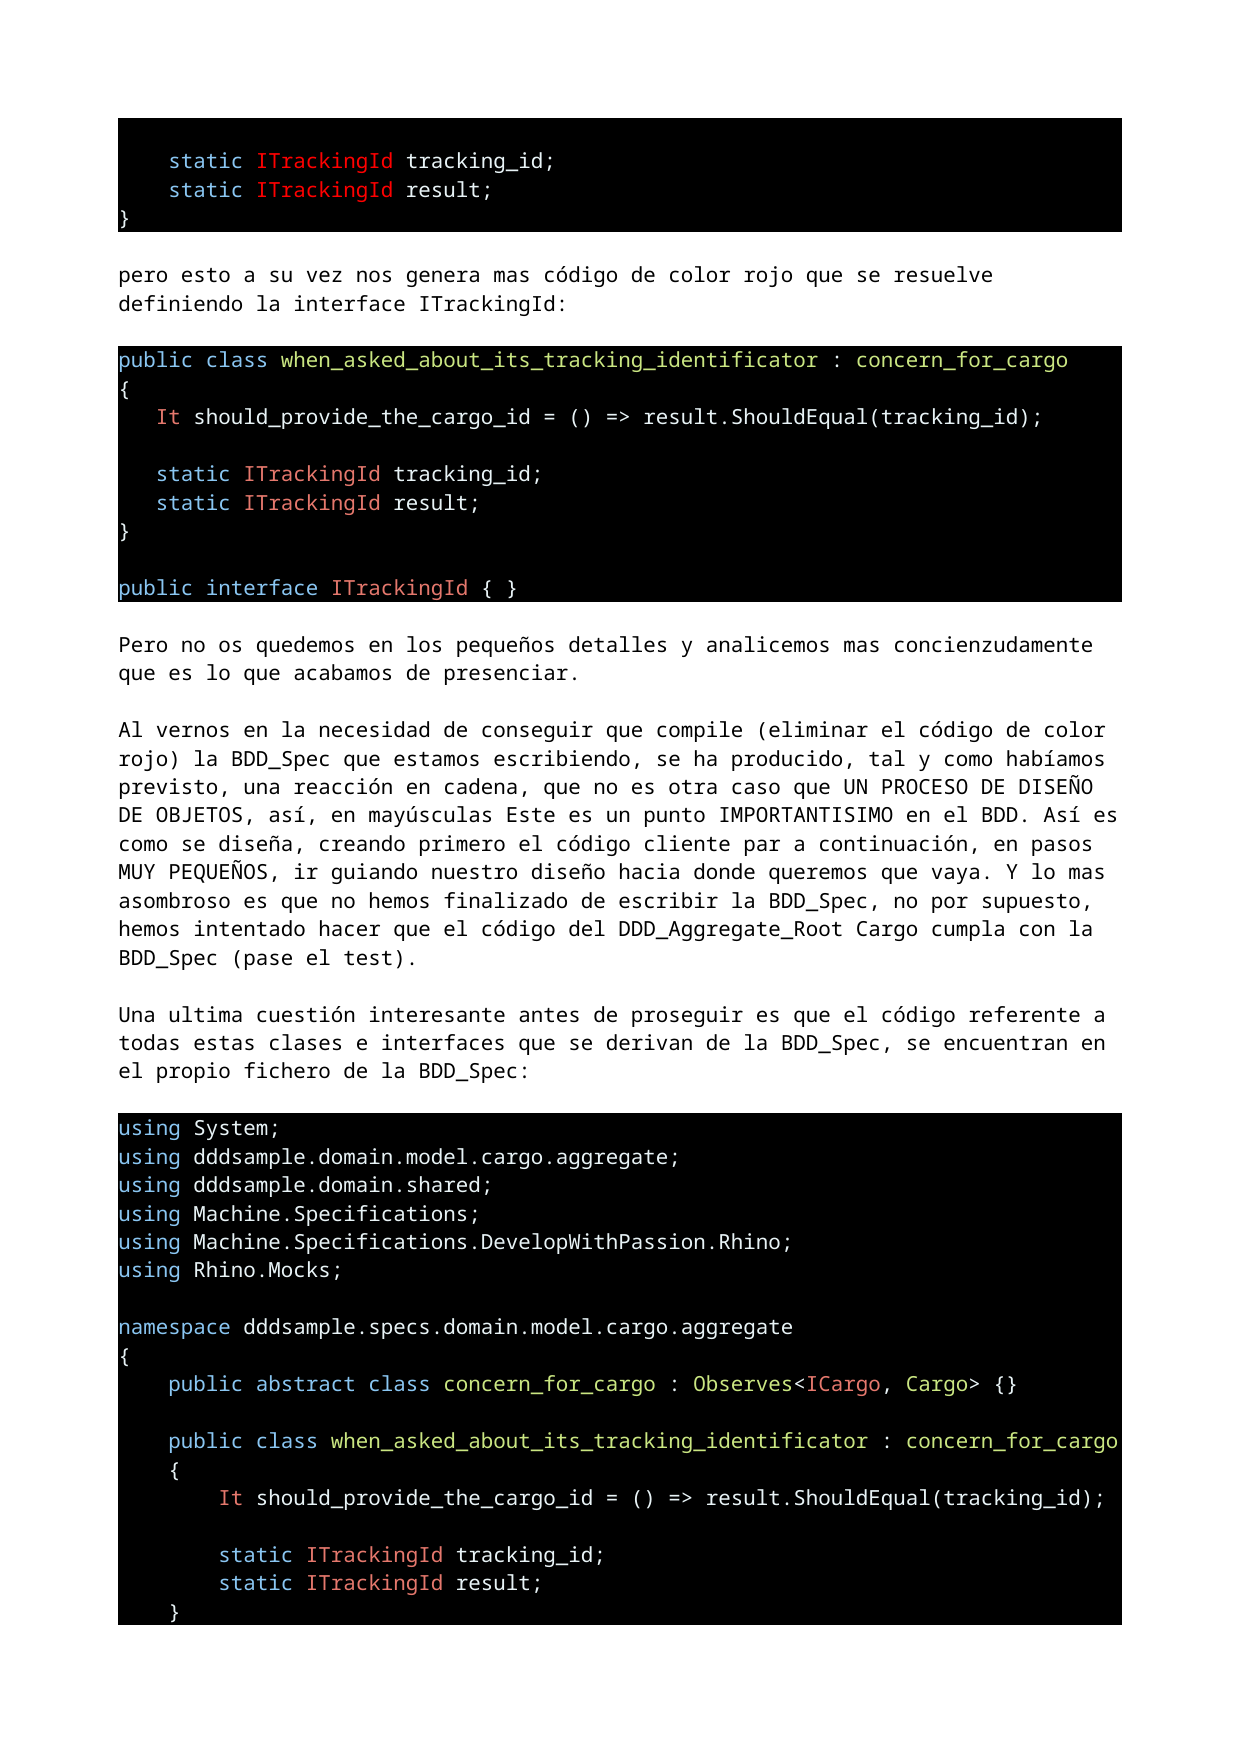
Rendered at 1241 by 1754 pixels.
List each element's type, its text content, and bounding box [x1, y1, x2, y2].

text } [118, 1597, 1122, 1625]
text using System; [118, 1113, 1122, 1142]
text public class when_asked_about_its_tracking_identificator : concern_for_cargo [118, 1426, 1122, 1455]
text using Machine.Specifications.DevelopWithPassion.Rhino; [118, 1227, 1122, 1256]
text Pero no os quedemos en los pequeños detalles y analicemos mas concienzudamente que es lo que acabamos de presenciar. [118, 630, 1122, 687]
text public abstract class concern_for_cargo : Observes<ICargo, Cargo> {} [118, 1369, 1122, 1398]
text { [118, 1341, 1122, 1369]
text } [118, 516, 1122, 545]
text Al vernos en la necesidad de conseguir que compile (eliminar el código de color rojo) la BDD_Spec que estamos escribiendo, se ha producido, tal y como habíamos previsto, una reacción en cadena, que no es otra caso que UN PROCESO DE DISEÑO DE OBJETOS, así, en mayúsculas Este es un punto IMPORTANTISIMO en el BDD. Así es como se diseña, creando primero el código cliente par a continuación, en pasos MUY PEQUEÑOS, ir guiando nuestro diseño hacia donde queremos que vaya. Y lo mas asombroso es que no hemos finalizado de escribir la BDD_Spec, no por supuesto, hemos intentado hacer que el código del DDD_Aggregate_Root Cargo cumpla con la BDD_Spec (pase el test). [118, 715, 1122, 971]
text pero esto a su vez nos genera mas código de color rojo que se resuelve definiendo la interface ITrackingId: [118, 260, 1122, 317]
text static ITrackingId tracking_id; [118, 147, 1122, 175]
text static ITrackingId tracking_id; [118, 459, 1122, 488]
text using dddsample.domain.shared; [118, 1170, 1122, 1199]
text { [118, 374, 1122, 402]
text It should_provide_the_cargo_id = () => result.ShouldEqual(tracking_id); [118, 1483, 1122, 1512]
text public interface ITrackingId { } [118, 573, 1122, 602]
text namespace dddsample.specs.domain.model.cargo.aggregate [118, 1312, 1122, 1341]
text It should_provide_the_cargo_id = () => result.ShouldEqual(tracking_id); [118, 402, 1122, 431]
text { [118, 1455, 1122, 1483]
text static ITrackingId result; [118, 488, 1122, 516]
text static ITrackingId tracking_id; [118, 1540, 1122, 1568]
text public class when_asked_about_its_tracking_identificator : concern_for_cargo [118, 346, 1122, 374]
text using Machine.Specifications; [118, 1199, 1122, 1227]
text using Rhino.Mocks; [118, 1256, 1122, 1284]
text static ITrackingId result; [118, 175, 1122, 203]
text } [118, 203, 1122, 232]
text static ITrackingId result; [118, 1568, 1122, 1597]
text Una ultima cuestión interesante antes de proseguir es que el código referente a todas estas clases e interfaces que se derivan de la BDD_Spec, se encuentran en el propio fichero de la BDD_Spec: [118, 1000, 1122, 1085]
text using dddsample.domain.model.cargo.aggregate; [118, 1142, 1122, 1170]
